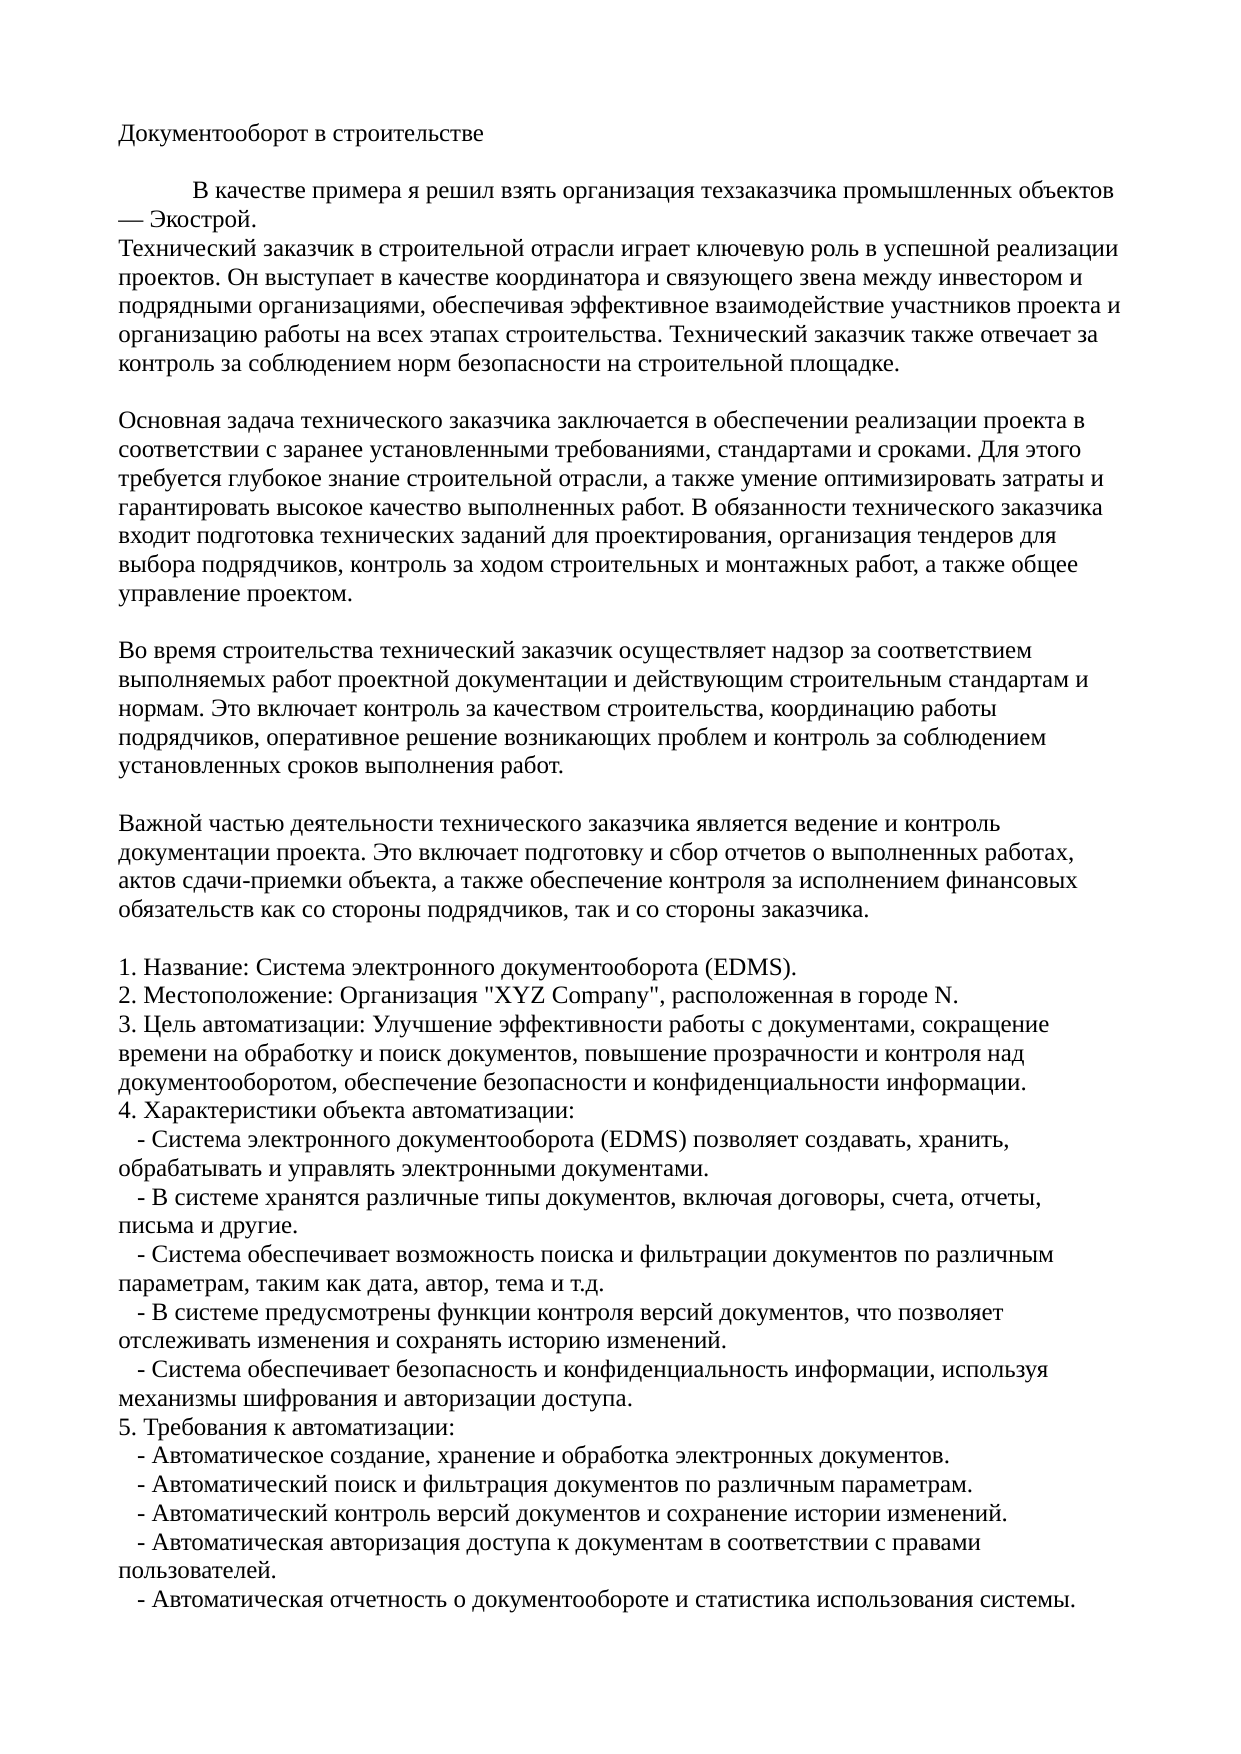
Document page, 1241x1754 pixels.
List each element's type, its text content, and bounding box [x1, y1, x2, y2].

text В качестве примера я решил взять организация техзаказчика промышленных объектов — Экострой. [118, 176, 1122, 233]
text 1. Название: Система электронного документооборота (EDMS). 2. Местоположение: Организация "XYZ Company", расположенная в городе N. 3. Цель автоматизации: Улучшение эффективности работы с документами, сокращение времени на обработку и поиск документов, повышение прозрачности и контроля над документооборотом, обеспечение безопасности и конфиденциальности информации. 4. Характеристики объекта автоматизации: - Система электронного документооборота (EDMS) позволяет создавать, хранить, обрабатывать и управлять электронными документами. - В системе хранятся различные типы документов, включая договоры, счета, отчеты, письма и другие. - Система обеспечивает возможность поиска и фильтрации документов по различным параметрам, таким как дата, автор, тема и т.д. - В системе предусмотрены функции контроля версий документов, что позволяет отслеживать изменения и сохранять историю изменений. - Система обеспечивает безопасность и конфиденциальность информации, используя механизмы шифрования и авторизации доступа. 5. Требования к автоматизации: - Автоматическое создание, хранение и обработка электронных документов. - Автоматический поиск и фильтрация документов по различным параметрам. - Автоматический контроль версий документов и сохранение истории изменений. - Автоматическая авторизация доступа к документам в соответствии с правами пользователей. - Автоматическая отчетность о документообороте и статистика использования системы. [118, 952, 1122, 1613]
text Технический заказчик в строительной отрасли играет ключевую роль в успешной реализации проектов. Он выступает в качестве координатора и связующего звена между инвестором и подрядными организациями, обеспечивая эффективное взаимодействие участников проекта и организацию работы на всех этапах строительства. Технический заказчик также отвечает за контроль за соблюдением норм безопасности на строительной площадке. Основная задача технического заказчика заключается в обеспечении реализации проекта в соответствии с заранее установленными требованиями, стандартами и сроками. Для этого требуется глубокое знание строительной отрасли, а также умение оптимизировать затраты и гарантировать высокое качество выполненных работ. В обязанности технического заказчика входит подготовка технических заданий для проектирования, организация тендеров для выбора подрядчиков, контроль за ходом строительных и монтажных работ, а также общее управление проектом. Во время строительства технический заказчик осуществляет надзор за соответствием выполняемых работ проектной документации и действующим строительным стандартам и нормам. Это включает контроль за качеством строительства, координацию работы подрядчиков, оперативное решение возникающих проблем и контроль за соблюдением установленных сроков выполнения работ. Важной частью деятельности технического заказчика является ведение и контроль документации проекта. Это включает подготовку и сбор отчетов о выполненных работах, актов сдачи-приемки объекта, а также обеспечение контроля за исполнением финансовых обязательств как со стороны подрядчиков, так и со стороны заказчика. [118, 233, 1122, 923]
text Документооборот в строительстве [118, 118, 1122, 147]
